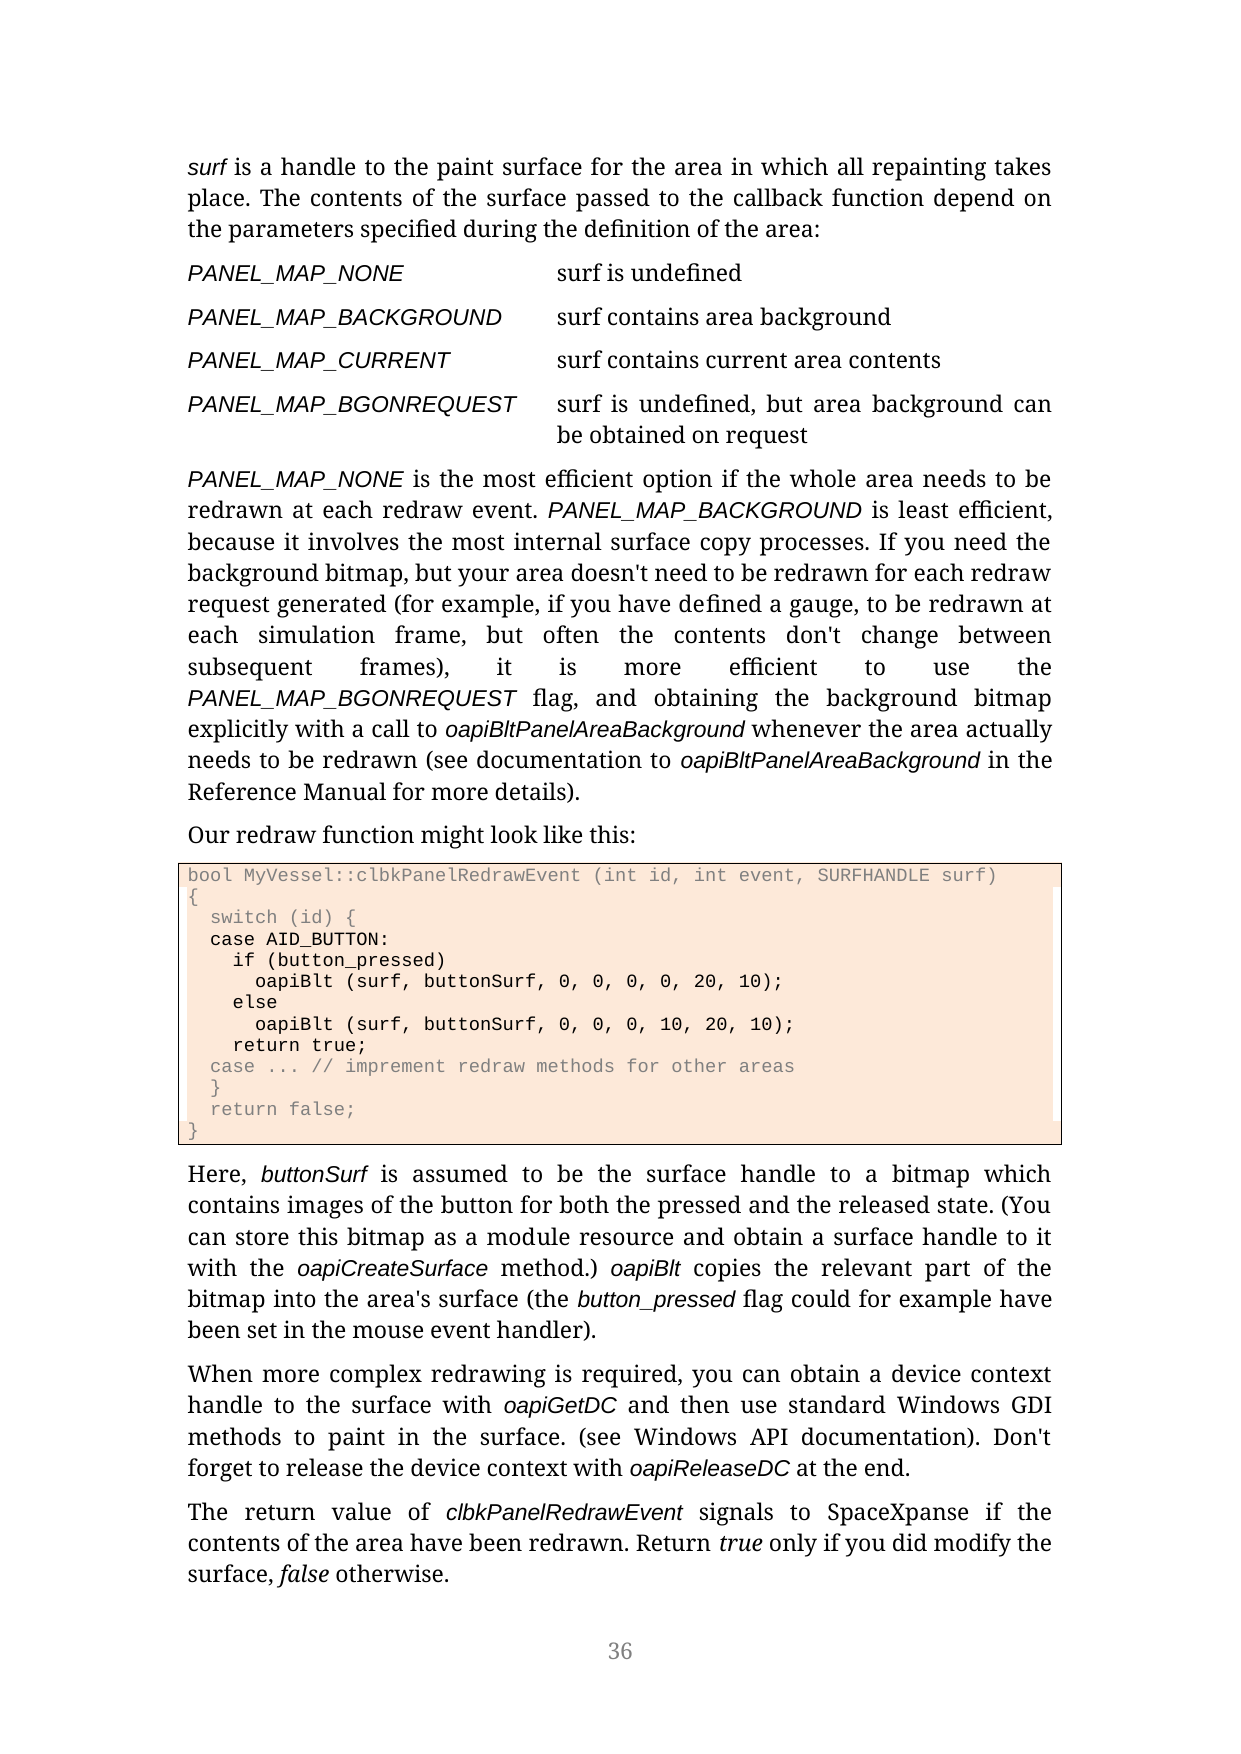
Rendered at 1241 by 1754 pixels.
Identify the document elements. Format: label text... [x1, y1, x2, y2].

text } [187, 1078, 1053, 1099]
text } [179, 1117, 1061, 1144]
text surf is a handle to the paint surface for the area in which all repainting takes place. The con­tents of the surface passed to the callback function depend on the parameters specified dur­ing the definition of the area: [187, 150, 1053, 244]
text if (button_pressed) [187, 951, 1053, 972]
text PANEL_MAP_NONE surf is undefined [187, 256, 1053, 287]
text PANEL_MAP_BACKGROUND surf contains area background [187, 300, 1053, 331]
text else [187, 993, 1053, 1014]
text case AID_BUTTON: [187, 929, 1053, 951]
text return true; [187, 1036, 1053, 1057]
text oapiBlt (surf, buttonSurf, 0, 0, 0, 0, 20, 10); [187, 972, 1053, 993]
text return false; [187, 1099, 1053, 1117]
text bool MyVessel::clbkPanelRedrawEvent (int id, int event, SURFHANDLE surf) [179, 864, 1061, 887]
text PANEL_MAP_NONE is the most efficient option if the whole area needs to be re­drawn at each redraw event. PANEL_MAP_BACKGROUND is least efficient, because it involves the most internal surface copy processes. If you need the background bit­map, but your area doesn't need to be redrawn for each redraw request generated (for example, if you have de­fined a gauge, to be redrawn at each simulation frame, but often the contents don't change between subsequent frames), it is more efficient to use the PANEL_MAP_BGONREQUEST flag, and obtaining the background bitmap explicitly with a call to oapiBltPanelAreaBack­ground whenever the area actually needs to be redrawn (see documentation to oapiBltPanel­AreaBackground in the Ref­erence Manual for more details). [187, 462, 1053, 806]
text oapiBlt (surf, buttonSurf, 0, 0, 0, 10, 20, 10); [187, 1014, 1053, 1036]
text Our redraw function might look like this: [187, 819, 1053, 850]
text Here, buttonSurf is assumed to be the surface handle to a bitmap which contains im­ages of the button for both the pressed and the released state. (You can store this bitmap as a mod­ule resource and obtain a surface handle to it with the oapiCre­ateSurface method.) oapiBlt copies the relevant part of the bitmap into the area's surface (the button_pressed flag could for example have been set in the mouse event handler). [187, 1157, 1053, 1345]
text PANEL_MAP_CURRENT surf contains current area contents [187, 344, 1053, 375]
text { [187, 887, 1053, 908]
text The return value of clbkPanelRedrawEvent signals to SpaceXpanse if the contents of the area have been redrawn. Return true only if you did modify the surface, false other­wise. [187, 1495, 1053, 1589]
text case ... // imprement redraw methods for other areas [187, 1057, 1053, 1078]
text switch (id) { [187, 908, 1053, 929]
text When more complex redrawing is required, you can obtain a device context handle to the surface with oapiGetDC and then use standard Windows GDI methods to paint in the surface. (see Windows API documentation). Don't forget to release the device context with oapiRe­leaseDC at the end. [187, 1357, 1053, 1482]
text PANEL_MAP_BGONREQUEST surf is undefined, but area background can be ob­tained on request [187, 387, 1053, 450]
